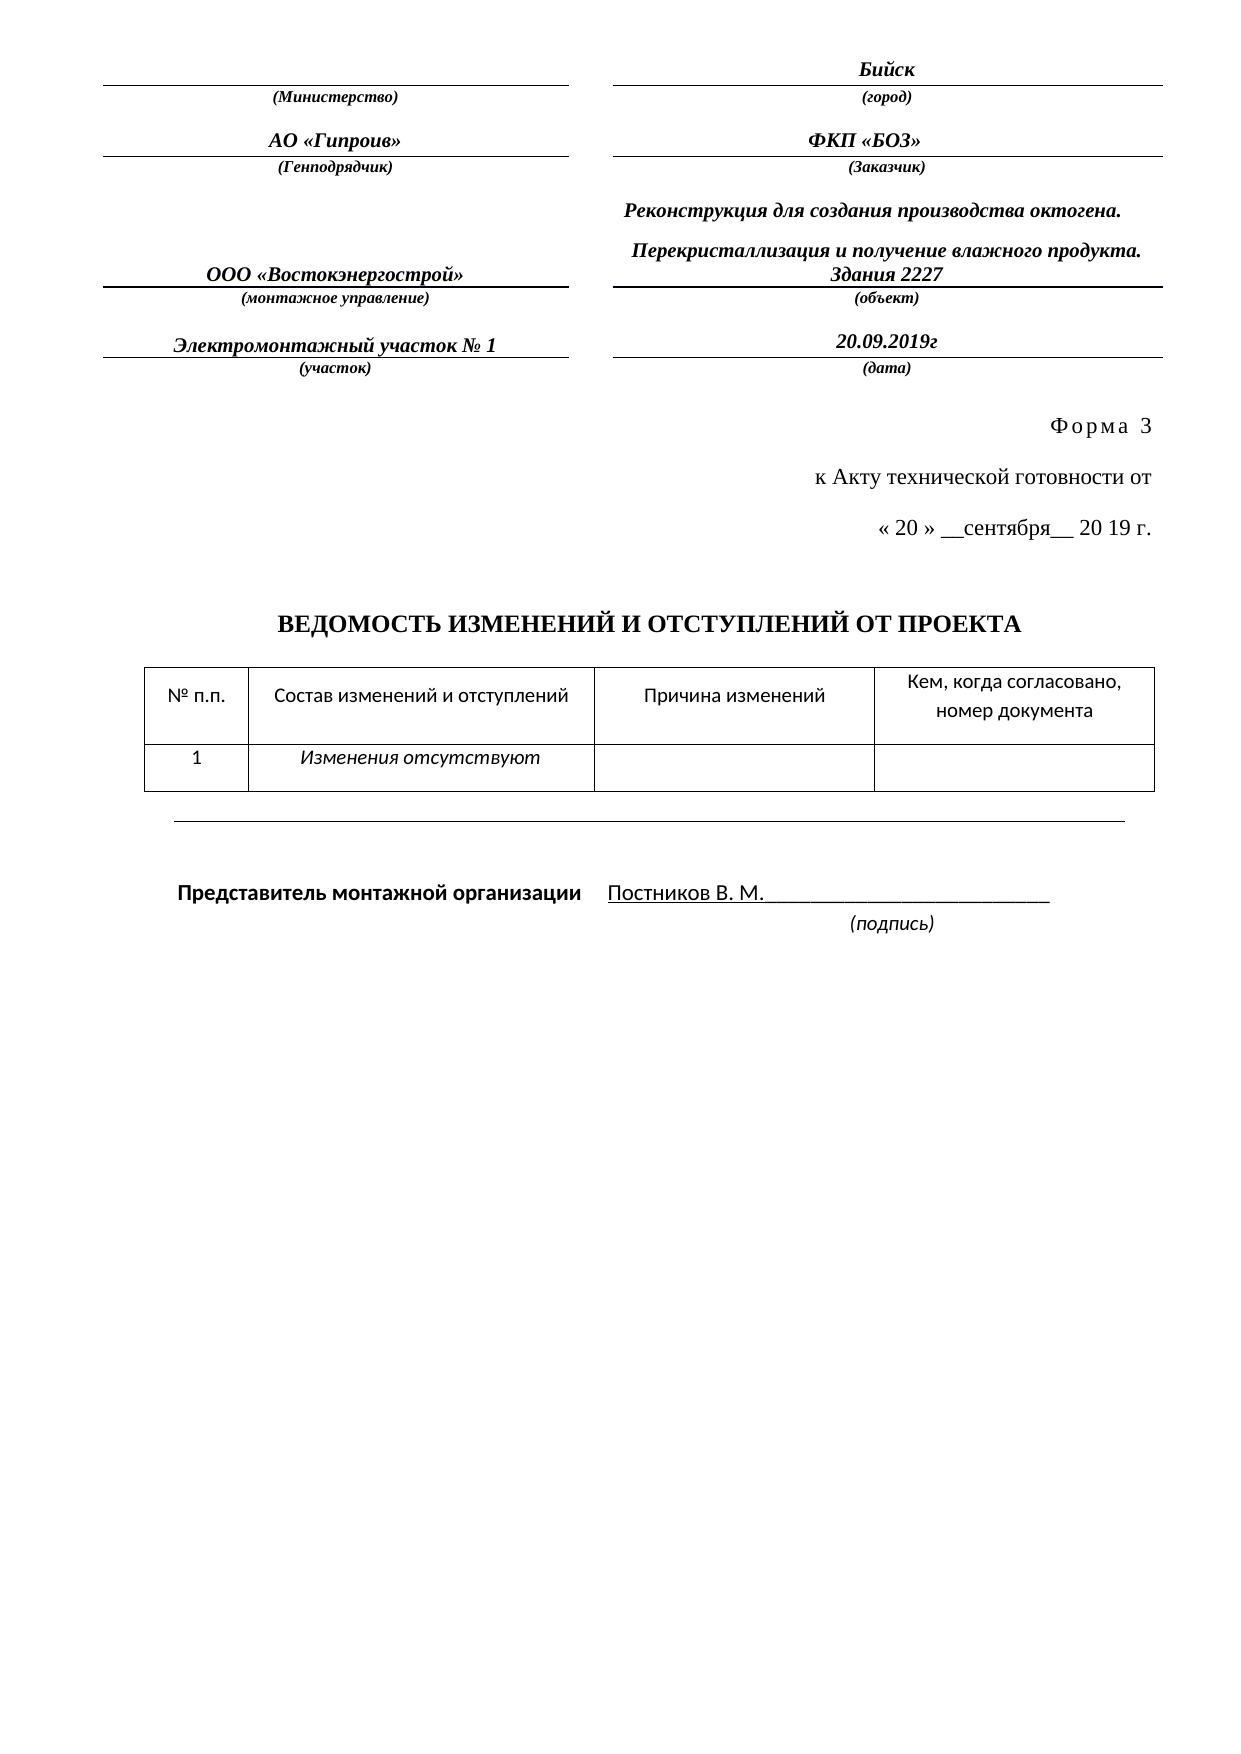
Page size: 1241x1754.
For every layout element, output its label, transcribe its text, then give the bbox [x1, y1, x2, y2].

table_cell [569, 286, 612, 328]
text « 20 » __сентября__ 20 19 г. [148, 514, 1152, 540]
table_cell [569, 128, 612, 156]
table_cell [595, 745, 874, 791]
table_cell 1 [145, 745, 248, 791]
table_header [103, 44, 569, 85]
table_cell (Генподрядчик) [103, 157, 569, 198]
table_cell [875, 745, 1154, 791]
table_cell [569, 329, 612, 357]
table_header Кем, когда согласовано, номер документа [875, 668, 1154, 743]
table_cell ФКП «БОЗ» [613, 128, 1163, 156]
table_cell АО «Гипроив» [103, 128, 569, 156]
table_header Бийск [613, 44, 1163, 85]
table_header Представитель монтажной организации Постников В. М._________________________ (подпись) [174, 822, 1125, 956]
table_cell ООО «Востокэнергострой» [103, 198, 569, 286]
text Форма 3 [148, 412, 1152, 438]
table_cell [569, 357, 612, 399]
table_cell (участок) [103, 358, 569, 399]
table_cell [569, 156, 612, 198]
table_header Причина изменений [595, 668, 874, 743]
table_cell [569, 198, 612, 286]
text к Акту технической готовности от [148, 463, 1152, 489]
table_cell (Заказчик) [613, 157, 1163, 198]
table_header Состав изменений и отступлений [249, 668, 594, 743]
table_cell Электромонтажный участок № 1 [103, 329, 569, 357]
table_cell 20.09.2019г [613, 329, 1163, 357]
table_header [569, 44, 612, 85]
table_cell (город) [613, 86, 1163, 127]
table_cell [569, 85, 612, 127]
table_cell (Министерство) [103, 86, 569, 127]
table_cell (монтажное управление) [103, 288, 569, 328]
text ВЕДОМОСТЬ ИЗМЕНЕНИЙ И ОТСТУПЛЕНИЙ ОТ ПРОЕКТА [148, 609, 1152, 638]
table_cell Изменения отсутствуют [249, 745, 594, 791]
table_cell (объект) [613, 288, 1163, 328]
table_header № п.п. [145, 668, 248, 743]
table_cell (дата) [613, 358, 1163, 399]
table_cell Реконструкция для создания производства октогена. Перекристаллизация и получение влажного продукта. Здания 2227 [613, 198, 1163, 286]
